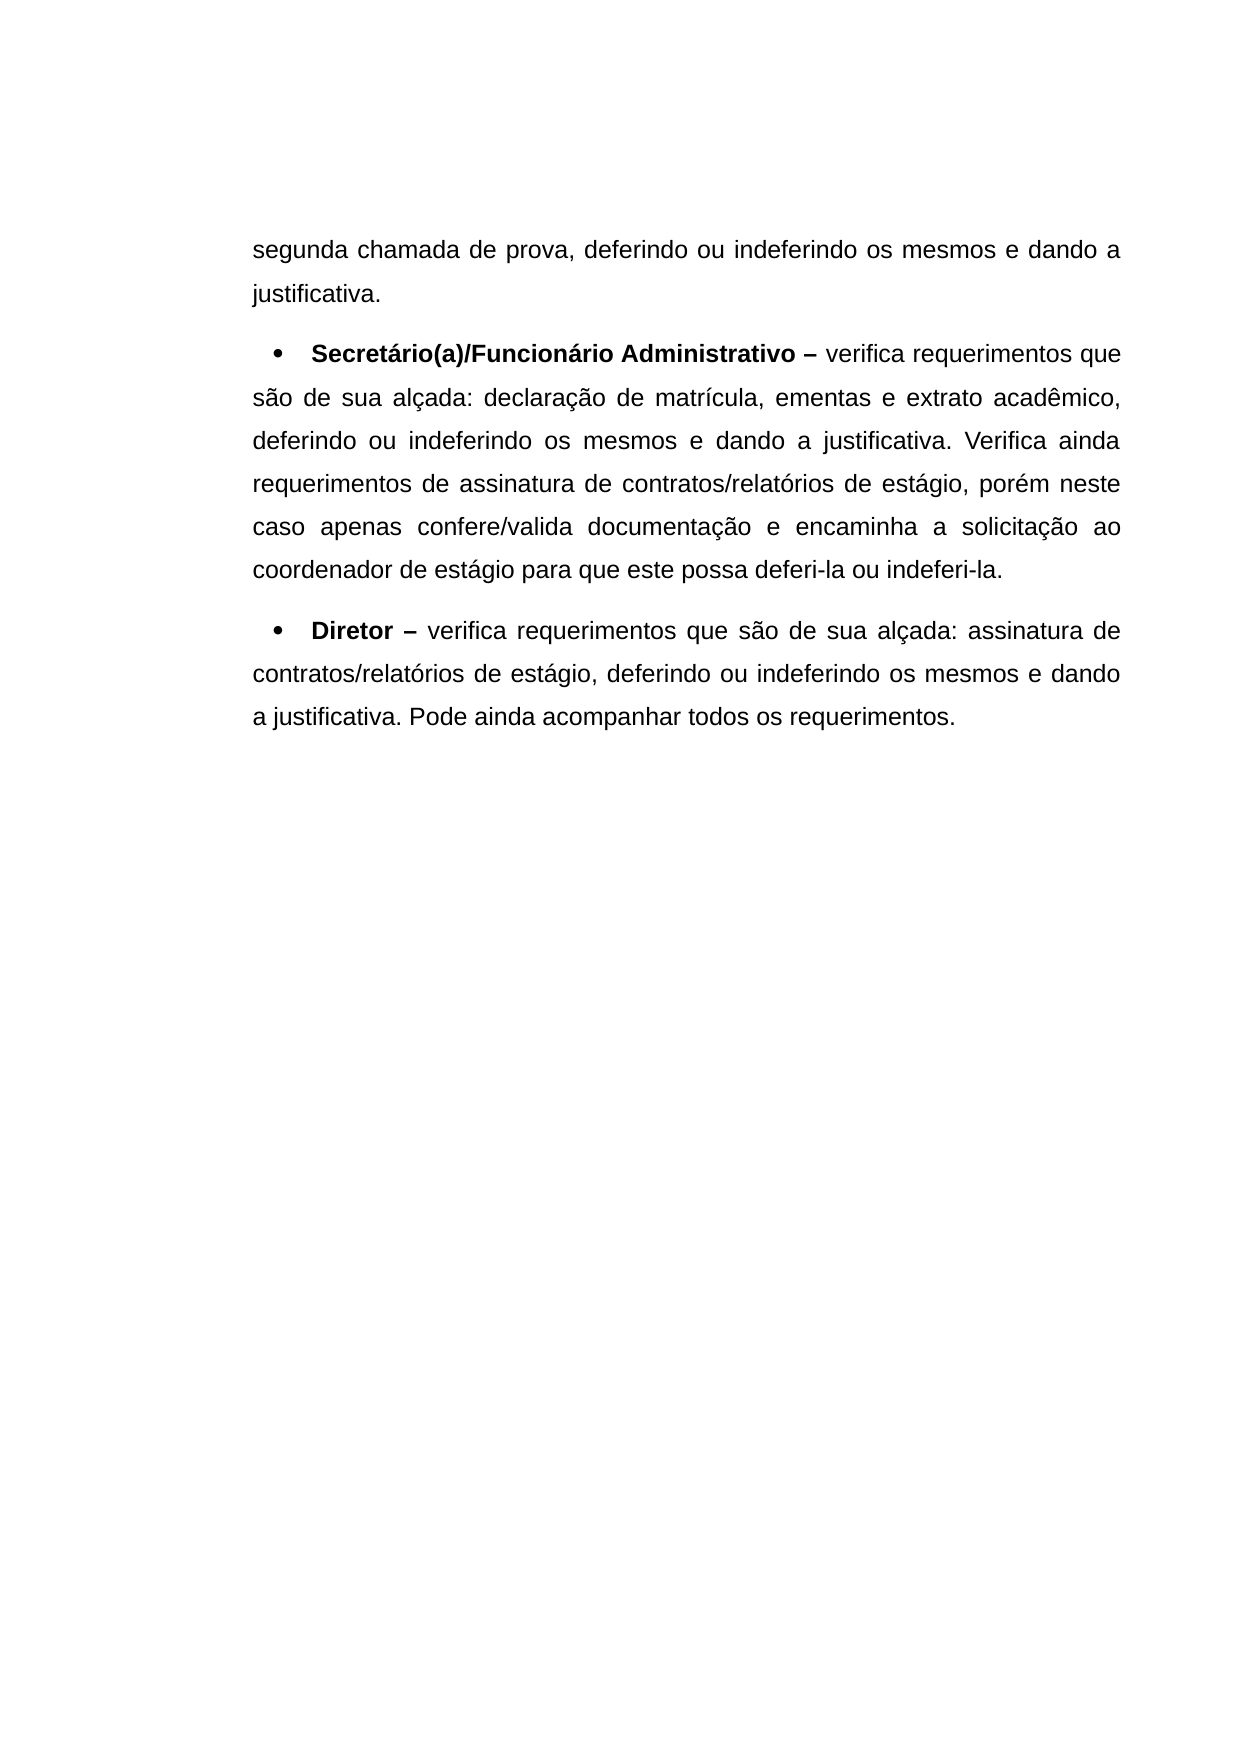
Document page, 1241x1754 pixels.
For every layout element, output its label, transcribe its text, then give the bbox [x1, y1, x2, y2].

list Secretário(a)/Funcionário Administrativo – verifica requerimentos que são de sua alçada: declaração de matrícula, ementas e extrato acadêmico, deferindo ou indeferindo os mesmos e dando a justificativa. Verifica ainda requerimentos de assinatura de contratos/relatórios de estágio, porém neste caso apenas confere/valida documentação e encaminha a solicitação ao coordenador de estágio para que este possa deferi-la ou indeferi-la. [215, 339, 1122, 584]
list segunda chamada de prova, deferindo ou indeferindo os mesmos e dando a justificativa. [215, 235, 1122, 307]
list Diretor – verifica requerimentos que são de sua alçada: assinatura de contratos/relatórios de estágio, deferindo ou indeferindo os mesmos e dando a justificativa. Pode ainda acompanhar todos os requerimentos. [215, 616, 1122, 731]
